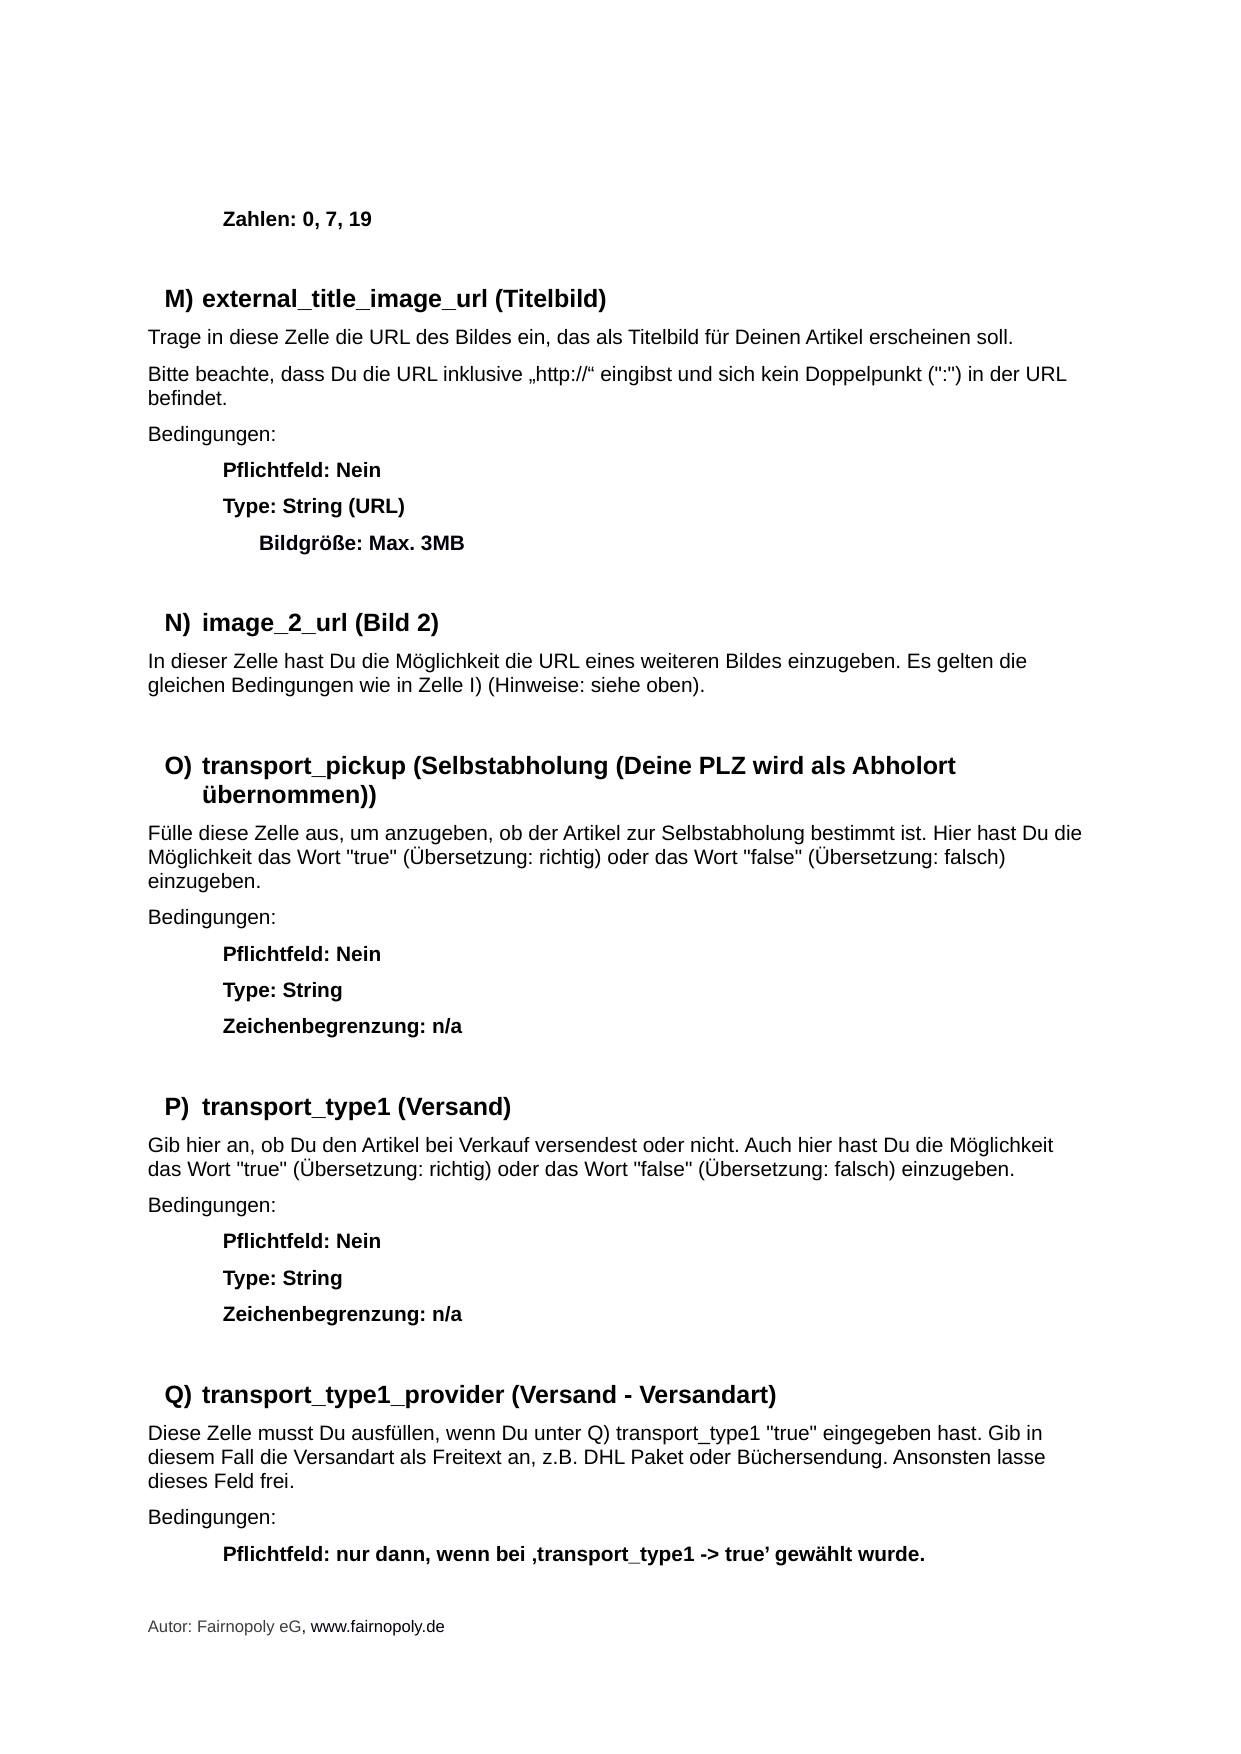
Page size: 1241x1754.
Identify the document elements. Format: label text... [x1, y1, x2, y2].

list Bedingungen: [148, 1193, 1093, 1217]
list transport_type1_provider (Versand - Versandart) [164, 1379, 1093, 1408]
list Bedingungen: [148, 905, 1093, 929]
list In dieser Zelle hast Du die Möglichkeit die URL eines weiteren Bildes einzugeben. Es gelten die gleichen Bedingungen wie in Zelle I) (Hinweise: siehe oben). [148, 649, 1093, 697]
list Type: String [223, 978, 1093, 1002]
list Pflichtfeld: nur dann, wenn bei ‚transport_type1 -> true’ gewählt wurde. [223, 1541, 1093, 1565]
list Trage in diese Zelle die URL des Bildes ein, das als Titelbild für Deinen Artikel erscheinen soll. [148, 325, 1093, 349]
list transport_type1 (Versand) [164, 1092, 1093, 1120]
list Diese Zelle musst Du ausfüllen, wenn Du unter Q) transport_type1 "true" eingegeben hast. Gib in diesem Fall die Versandart als Freitext an, z.B. DHL Paket oder Büchersendung. Ansonsten lasse dieses Feld frei. [148, 1421, 1093, 1493]
list Type: String [223, 1266, 1093, 1290]
list Bitte beachte, dass Du die URL inklusive „http://“ eingibst und sich kein Doppelpunkt (":") in der URL befindet. [148, 361, 1093, 409]
list Fülle diese Zelle aus, um anzugeben, ob der Artikel zur Selbstabholung bestimmt ist. Hier hast Du die Möglichkeit das Wort "true" (Übersetzung: richtig) oder das Wort "false" (Übersetzung: falsch) einzugeben. [148, 821, 1093, 893]
list Bedingungen: [148, 422, 1093, 446]
list Zeichenbegrenzung: n/a [223, 1014, 1093, 1038]
list image_2_url (Bild 2) [164, 608, 1093, 637]
list Pflichtfeld: Nein [223, 458, 1093, 482]
list Zeichenbegrenzung: n/a [223, 1302, 1093, 1326]
list Gib hier an, ob Du den Artikel bei Verkauf versendest oder nicht. Auch hier hast Du die Möglichkeit das Wort "true" (Übersetzung: richtig) oder das Wort "false" (Übersetzung: falsch) einzugeben. [148, 1133, 1093, 1181]
list Zahlen: 0, 7, 19 [223, 206, 1093, 230]
list Type: String (URL) [223, 494, 1093, 518]
list Pflichtfeld: Nein [223, 1229, 1093, 1253]
list transport_pickup (Selbstabholung (Deine PLZ wird als Abholort übernommen)) [164, 751, 1093, 808]
list Bedingungen: [148, 1505, 1093, 1529]
list external_title_image_url (Titelbild) [164, 284, 1093, 313]
list Pflichtfeld: Nein [223, 941, 1093, 965]
list Bildgröße: Max. 3MB [259, 531, 1093, 555]
